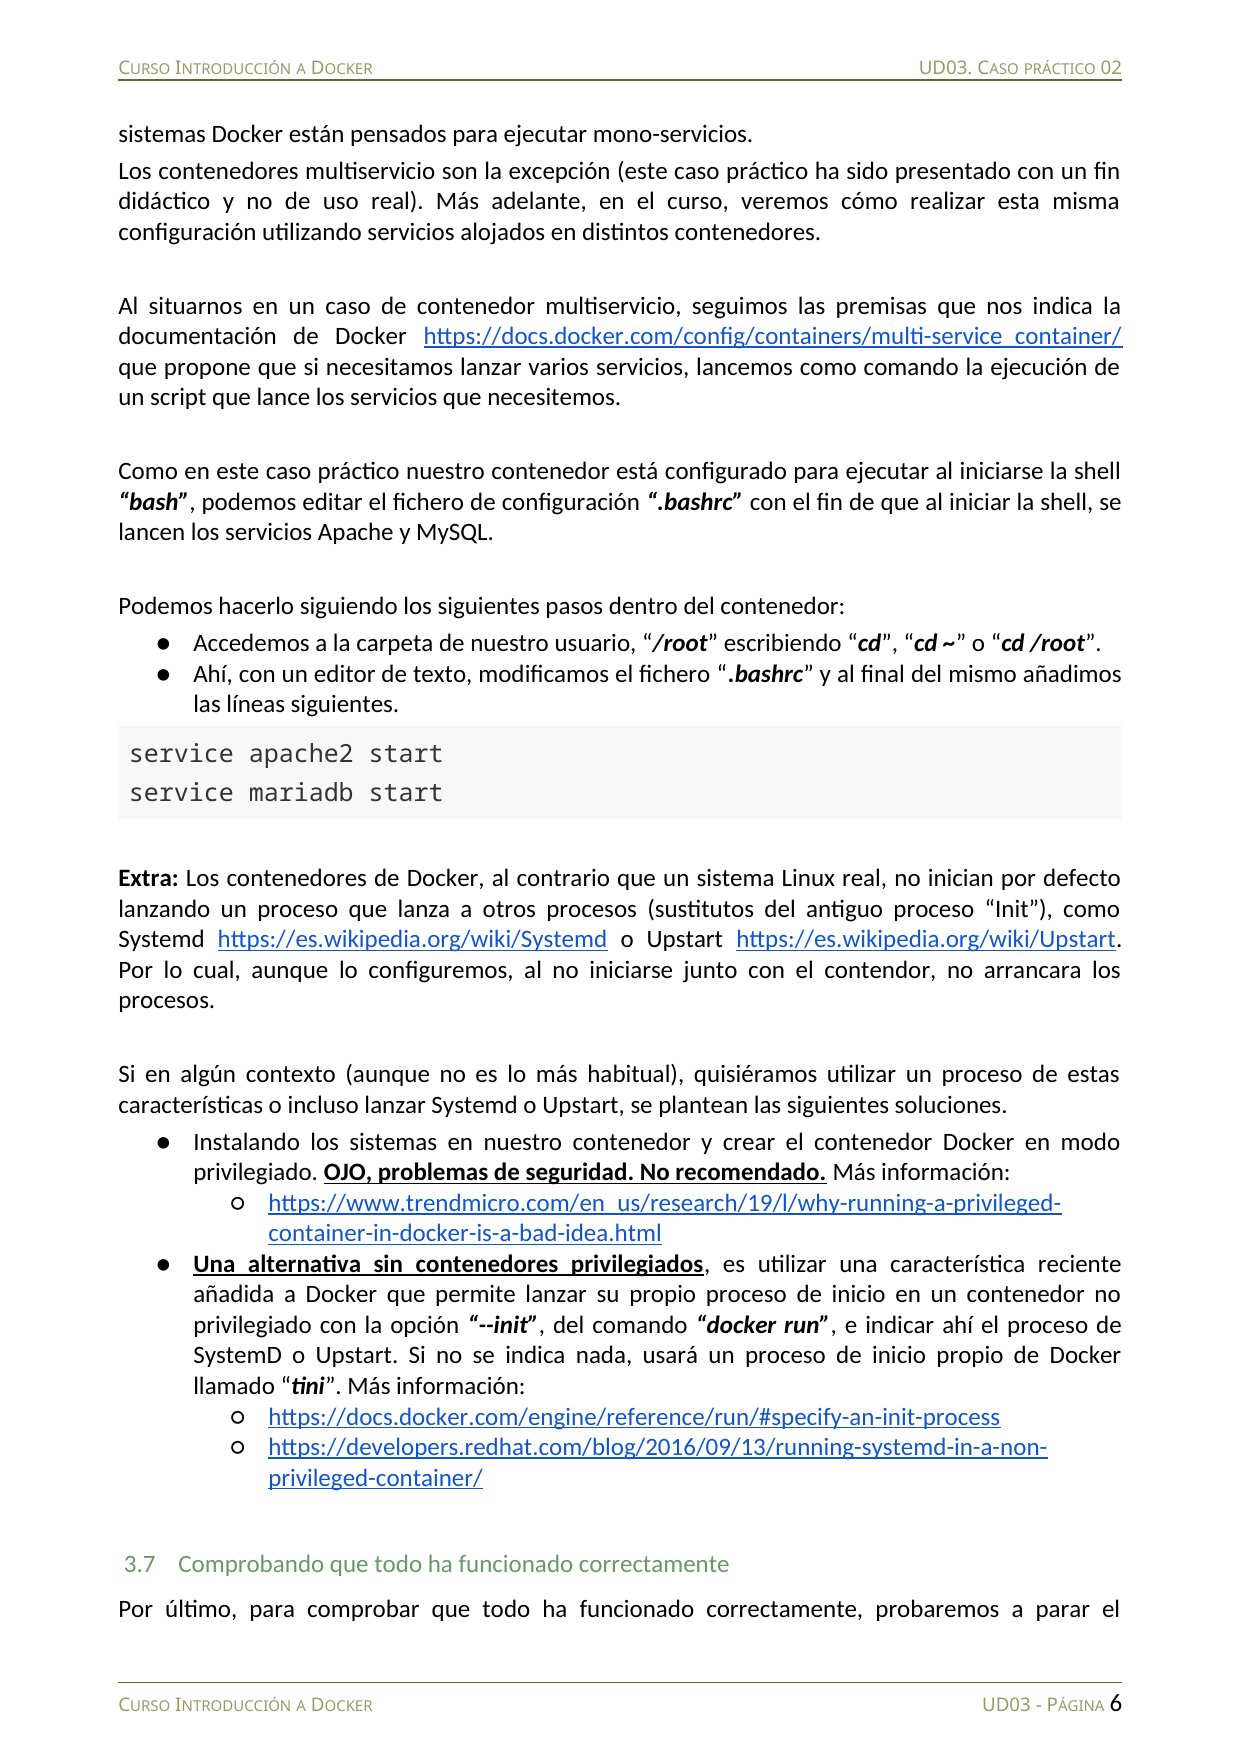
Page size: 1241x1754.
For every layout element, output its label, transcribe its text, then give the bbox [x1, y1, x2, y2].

list https://developers.redhat.com/blog/2016/09/13/running-systemd-in-a-non-privileged-container/ [231, 1431, 1122, 1492]
text sistemas Docker están pensados para ejecutar mono-servicios. [118, 118, 1122, 148]
subtitle Comprobando que todo ha funcionado correctamente [118, 1548, 1122, 1579]
text Extra: Los contenedores de Docker, al contrario que un sistema Linux real, no inician por defecto lanzando un proceso que lanza a otros procesos (sustitutos del antiguo proceso “Init”), como Systemd https://es.wikipedia.org/wiki/Systemd o Upstart https://es.wikipedia.org/wiki/Upstart. Por lo cual, aunque lo configuremos, al no iniciarse junto con el contendor, no arrancara los procesos. [118, 862, 1122, 1015]
list https://www.trendmicro.com/en_us/research/19/l/why-running-a-privileged-container-in-docker-is-a-bad-idea.html [231, 1187, 1122, 1248]
text Como en este caso práctico nuestro contenedor está configurado para ejecutar al iniciarse la shell “bash”, podemos editar el fichero de configuración “.bashrc” con el fin de que al iniciar la shell, se lancen los servicios Apache y MySQL. [118, 456, 1122, 547]
text Al situarnos en un caso de contenedor multiservicio, seguimos las premisas que nos indica la documentación de Docker https://docs.docker.com/config/containers/multi-service_container/ que propone que si necesitamos lanzar varios servicios, lancemos como comando la ejecución de un script que lance los servicios que necesitemos. [118, 290, 1122, 412]
list Accedemos a la carpeta de nuestro usuario, “/root” escribiendo “cd”, “cd ~” o “cd /root”. [156, 627, 1122, 658]
text Por último, para comprobar que todo ha funcionado correctamente, probaremos a parar el [118, 1593, 1122, 1624]
text Podemos hacerlo siguiendo los siguientes pasos dentro del contenedor: [118, 591, 1122, 621]
list Una alternativa sin contenedores privilegiados, es utilizar una característica reciente añadida a Docker que permite lanzar su propio proceso de inicio en un contenedor no privilegiado con la opción “--init”, del comando “docker run”, e indicar ahí el proceso de SystemD o Upstart. Si no se indica nada, usará un proceso de inicio propio de Docker llamado “tini”. Más información: [156, 1248, 1122, 1401]
table_header service apache2 start service mariadb start [118, 726, 1122, 819]
text Los contenedores multiservicio son la excepción (este caso práctico ha sido presentado con un fin didáctico y no de uso real). Más adelante, en el curso, veremos cómo realizar esta misma configuración utilizando servicios alojados en distintos contenedores. [118, 155, 1122, 247]
list https://docs.docker.com/engine/reference/run/#specify-an-init-process [231, 1401, 1122, 1431]
list Ahí, con un editor de texto, modificamos el fichero “.bashrc” y al final del mismo añadimos las líneas siguientes. [156, 658, 1122, 719]
list Instalando los sistemas en nuestro contenedor y crear el contenedor Docker en modo privilegiado. OJO, problemas de seguridad. No recomendado. Más información: [156, 1126, 1122, 1187]
text Si en algún contexto (aunque no es lo más habitual), quisiéramos utilizar un proceso de estas características o incluso lanzar Systemd o Upstart, se plantean las siguientes soluciones. [118, 1058, 1122, 1119]
